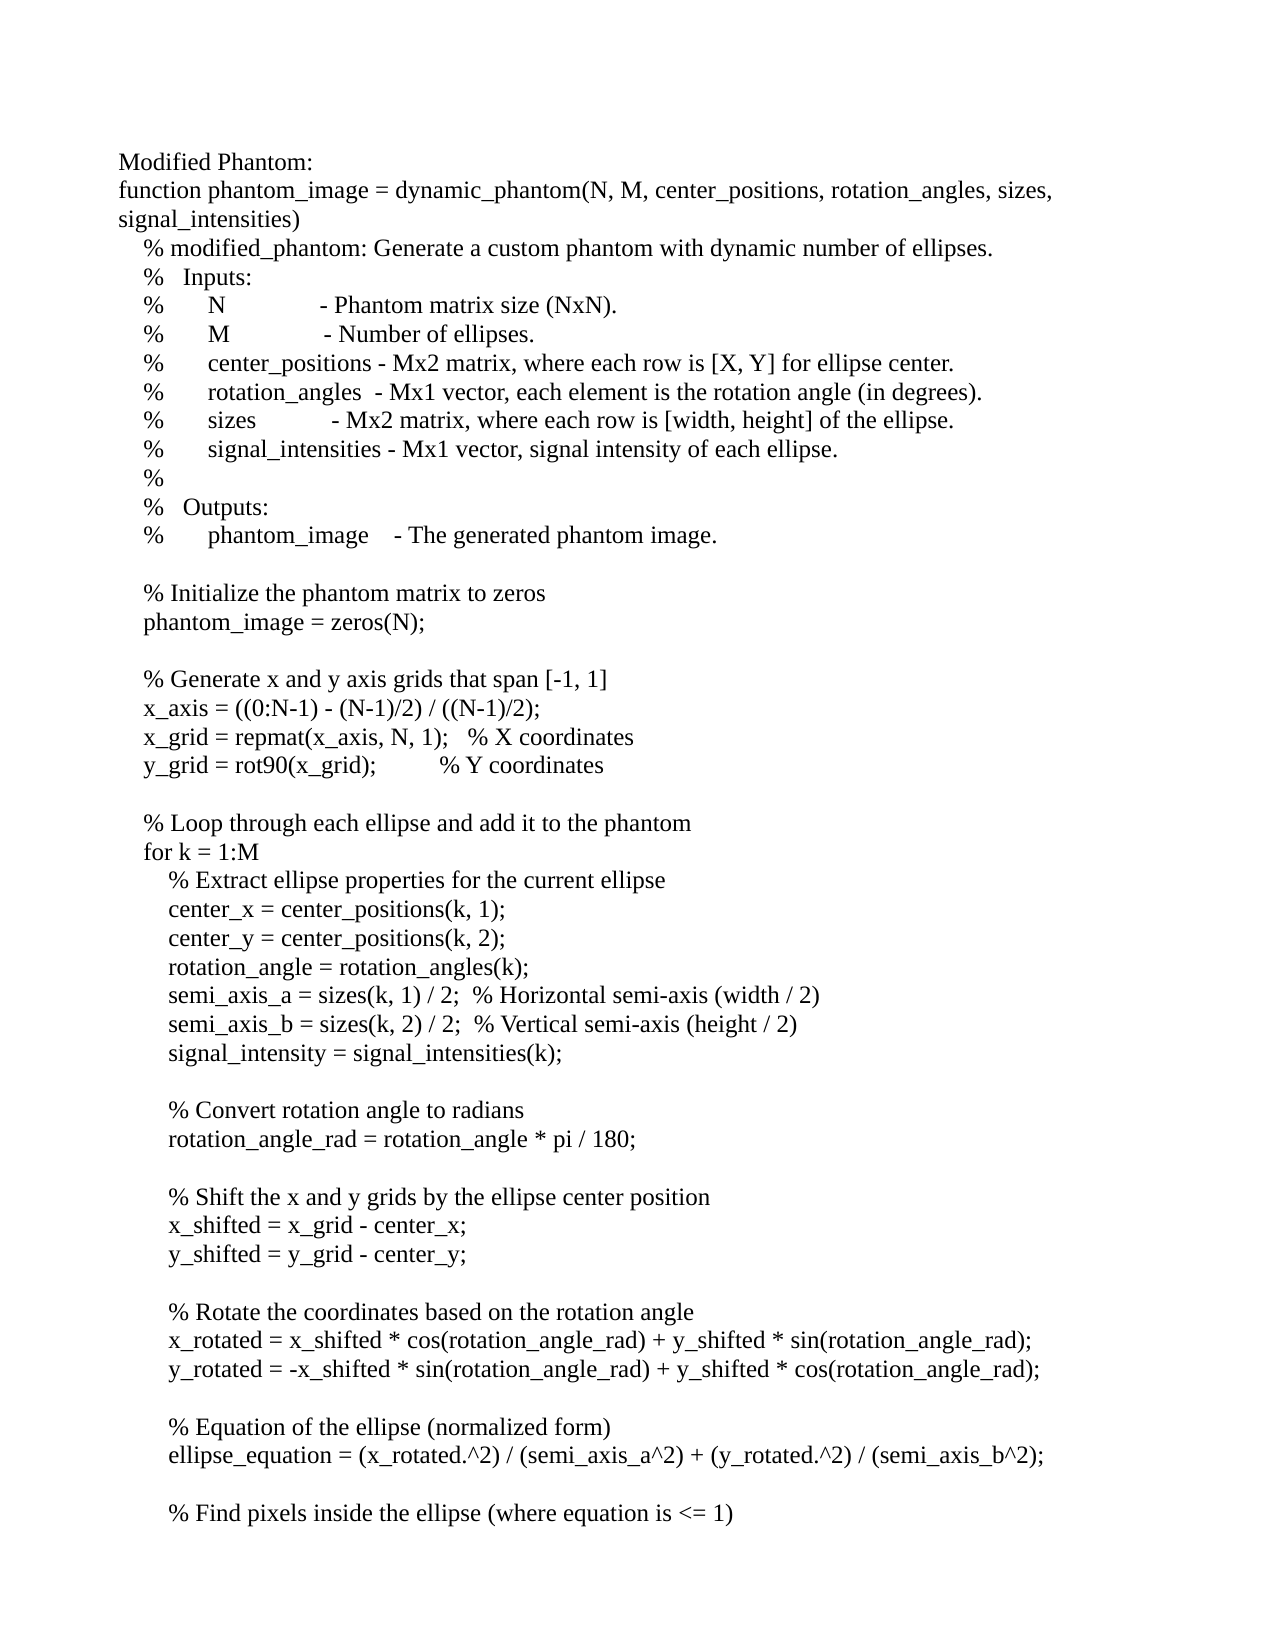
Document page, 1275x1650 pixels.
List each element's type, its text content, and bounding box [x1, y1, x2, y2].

text x_rotated = x_shifted * cos(rotation_angle_rad) + y_shifted * sin(rotation_angle_rad); [118, 1326, 1157, 1354]
text y_shifted = y_grid - center_y; [118, 1239, 1157, 1268]
text % center_positions - Mx2 matrix, where each row is [X, Y] for ellipse center. [118, 348, 1157, 377]
text for k = 1:M [118, 837, 1157, 866]
text x_shifted = x_grid - center_x; [118, 1211, 1157, 1239]
text % Convert rotation angle to radians [118, 1096, 1157, 1124]
text % Rotate the coordinates based on the rotation angle [118, 1297, 1157, 1326]
text center_x = center_positions(k, 1); [118, 894, 1157, 923]
text % Outputs: [118, 492, 1157, 521]
text signal_intensity = signal_intensities(k); [118, 1038, 1157, 1067]
text % sizes - Mx2 matrix, where each row is [width, height] of the ellipse. [118, 406, 1157, 434]
text center_y = center_positions(k, 2); [118, 923, 1157, 952]
text function phantom_image = dynamic_phantom(N, M, center_positions, rotation_angles, sizes, signal_intensities) [118, 176, 1157, 233]
text rotation_angle_rad = rotation_angle * pi / 180; [118, 1124, 1157, 1153]
text x_grid = repmat(x_axis, N, 1); % X coordinates [118, 722, 1157, 751]
text % phantom_image - The generated phantom image. [118, 521, 1157, 549]
text semi_axis_b = sizes(k, 2) / 2; % Vertical semi-axis (height / 2) [118, 1009, 1157, 1038]
text % signal_intensities - Mx1 vector, signal intensity of each ellipse. [118, 434, 1157, 463]
text % Extract ellipse properties for the current ellipse [118, 866, 1157, 894]
text % Loop through each ellipse and add it to the phantom [118, 808, 1157, 837]
text y_rotated = -x_shifted * sin(rotation_angle_rad) + y_shifted * cos(rotation_angle_rad); [118, 1354, 1157, 1383]
text Modified Phantom: [118, 147, 1157, 176]
text semi_axis_a = sizes(k, 1) / 2; % Horizontal semi-axis (width / 2) [118, 981, 1157, 1009]
text % Shift the x and y grids by the ellipse center position [118, 1182, 1157, 1211]
text % Generate x and y axis grids that span [-1, 1] [118, 664, 1157, 693]
text % N - Phantom matrix size (NxN). [118, 291, 1157, 319]
text % Inputs: [118, 262, 1157, 291]
text x_axis = ((0:N-1) - (N-1)/2) / ((N-1)/2); [118, 693, 1157, 722]
text % Find pixels inside the ellipse (where equation is <= 1) [118, 1498, 1157, 1527]
text ellipse_equation = (x_rotated.^2) / (semi_axis_a^2) + (y_rotated.^2) / (semi_axis_b^2); [118, 1441, 1157, 1469]
text rotation_angle = rotation_angles(k); [118, 952, 1157, 981]
text % Equation of the ellipse (normalized form) [118, 1412, 1157, 1441]
text % [118, 463, 1157, 492]
text % M - Number of ellipses. [118, 319, 1157, 348]
text y_grid = rot90(x_grid); % Y coordinates [118, 751, 1157, 779]
text % Initialize the phantom matrix to zeros [118, 578, 1157, 607]
text % rotation_angles - Mx1 vector, each element is the rotation angle (in degrees). [118, 377, 1157, 406]
text % modified_phantom: Generate a custom phantom with dynamic number of ellipses. [118, 233, 1157, 262]
text phantom_image = zeros(N); [118, 607, 1157, 636]
